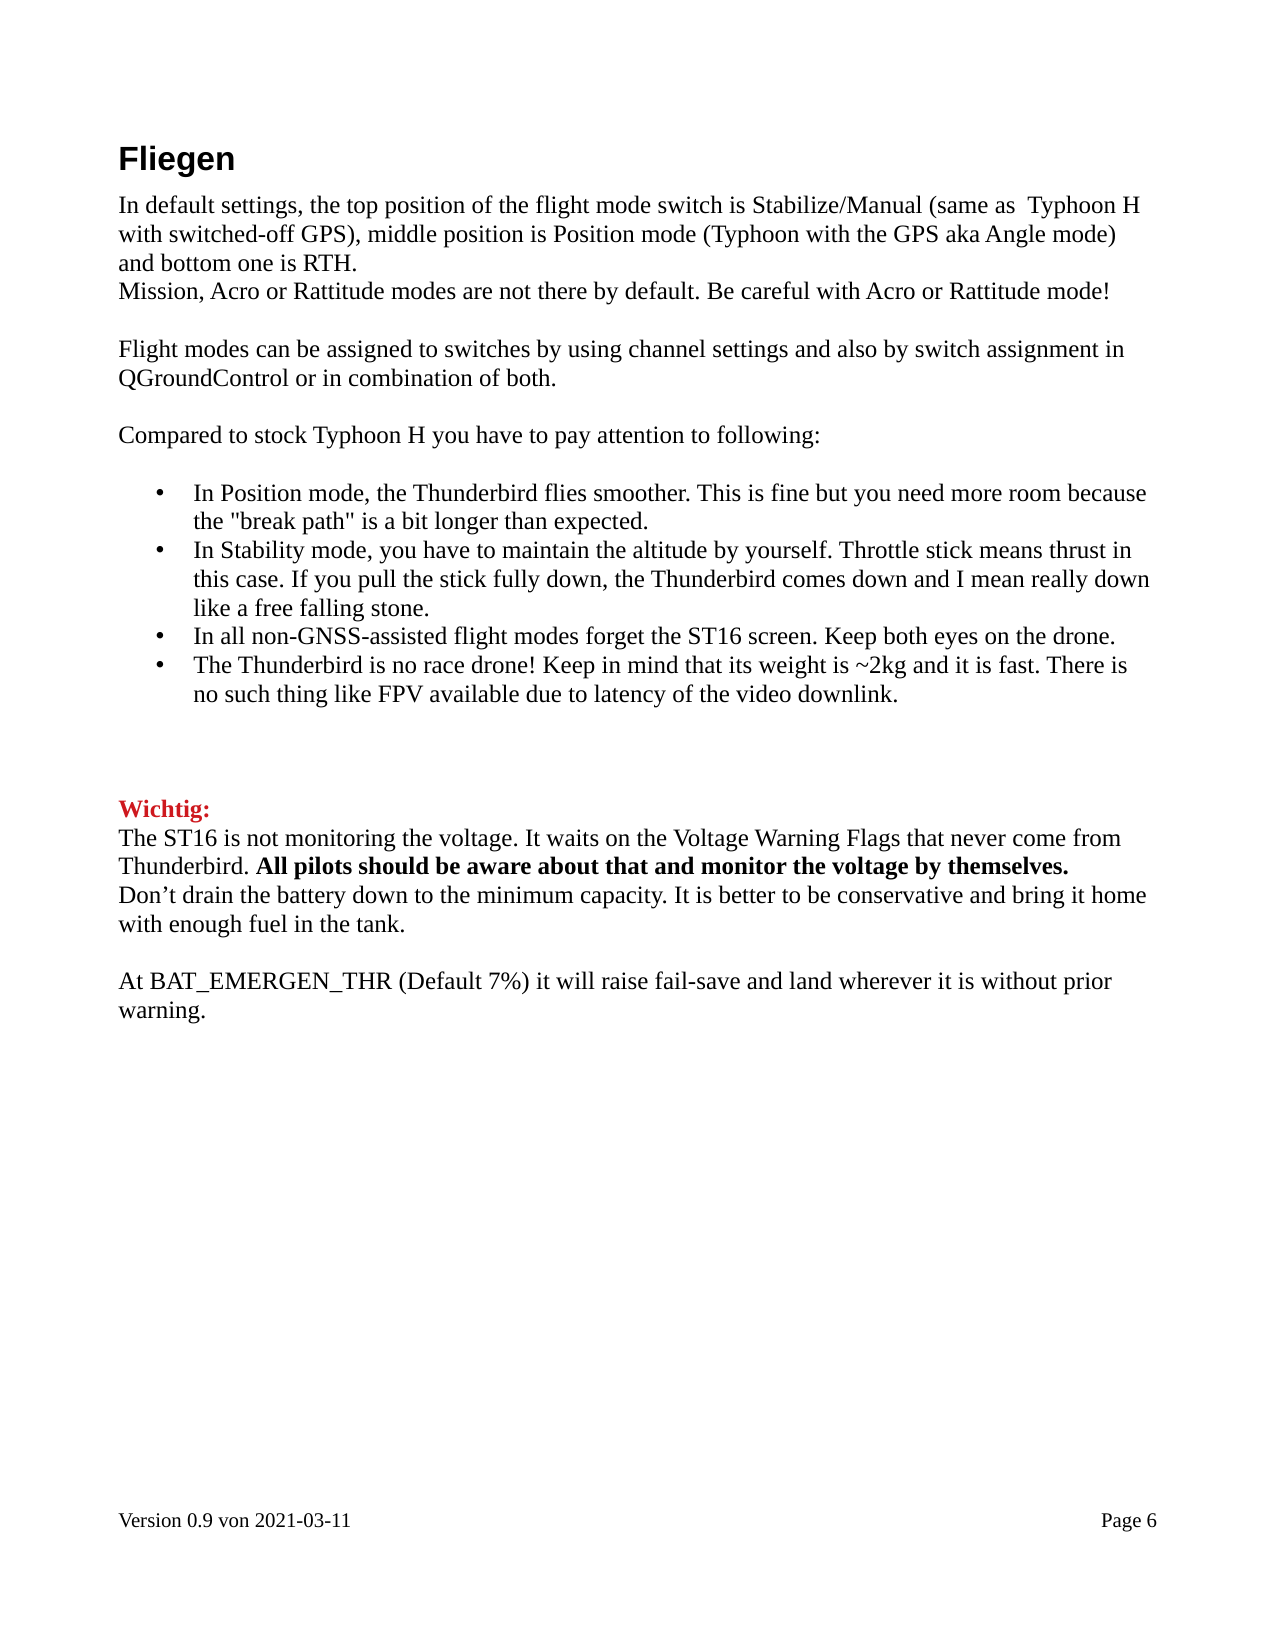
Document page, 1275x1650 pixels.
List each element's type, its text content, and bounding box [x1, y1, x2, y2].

subtitle Fliegen [118, 139, 1157, 178]
list In Position mode, the Thunderbird flies smoother. This is fine but you need more room because the "break path" is a bit longer than expected. [156, 478, 1157, 535]
text Flight modes can be assigned to switches by using channel settings and also by switch assignment in QGroundControl or in combination of both. [118, 334, 1157, 391]
text Wichtig: [118, 794, 1157, 823]
list The Thunderbird is no race drone! Keep in mind that its weight is ~2kg and it is fast. There is no such thing like FPV available due to latency of the video downlink. [156, 650, 1157, 708]
text Don’t drain the battery down to the minimum capacity. It is better to be conservative and bring it home with enough fuel in the tank. [118, 880, 1157, 938]
text At BAT_EMERGEN_THR (Default 7%) it will raise fail-save and land wherever it is without prior warning. [118, 966, 1157, 1024]
list In Stability mode, you have to maintain the altitude by yourself. Throttle stick means thrust in this case. If you pull the stick fully down, the Thunderbird comes down and I mean really down like a free falling stone. [156, 535, 1157, 621]
text In default settings, the top position of the flight mode switch is Stabilize/Manual (same as Typhoon H with switched-off GPS), middle position is Position mode (Typhoon with the GPS aka Angle mode) and bottom one is RTH. Mission, Acro or Rattitude modes are not there by default. Be careful with Acro or Rattitude mode! [118, 190, 1157, 305]
text Compared to stock Typhoon H you have to pay attention to following: [118, 420, 1157, 449]
text The ST16 is not monitoring the voltage. It waits on the Voltage Warning Flags that never come from Thunderbird. All pilots should be aware about that and monitor the voltage by themselves. [118, 823, 1157, 880]
list In all non-GNSS-assisted flight modes forget the ST16 screen. Keep both eyes on the drone. [156, 621, 1157, 650]
